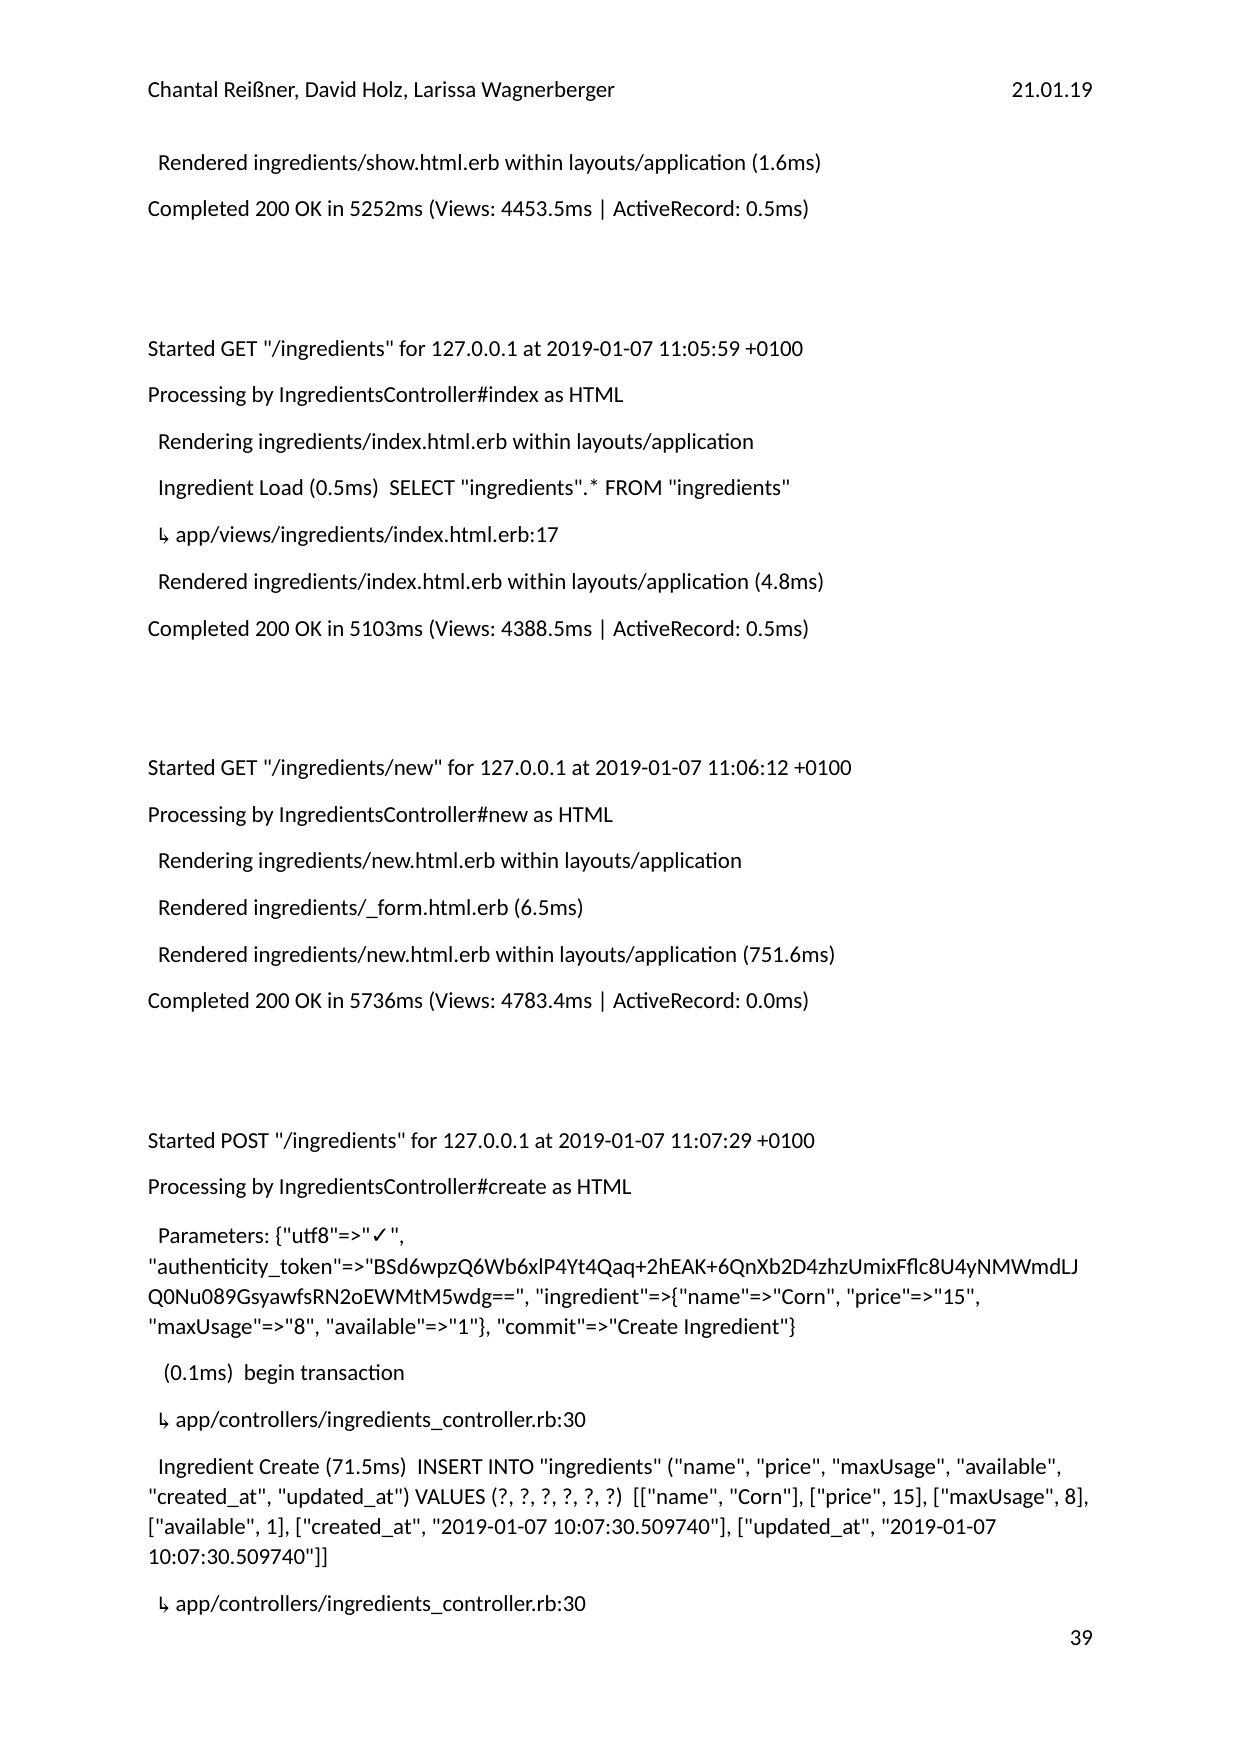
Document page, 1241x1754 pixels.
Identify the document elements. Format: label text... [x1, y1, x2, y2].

text Completed 200 OK in 5736ms (Views: 4783.4ms | ActiveRecord: 0.0ms) [148, 986, 1093, 1014]
text Rendered ingredients/index.html.erb within layouts/application (4.8ms) [148, 567, 1093, 595]
text Parameters: {"utf8"=>"✓", "authenticity_token"=>"BSd6wpzQ6Wb6xlP4Yt4Qaq+2hEAK+6QnXb2D4zhzUmixFflc8U4yNMWmdLJQ0Nu089GsyawfsRN2oEWMtM5wdg==", "ingredient"=>{"name"=>"Corn", "price"=>"15", "maxUsage"=>"8", "available"=>"1"}, "commit"=>"Create Ingredient"} [148, 1219, 1093, 1340]
text Rendered ingredients/_form.html.erb (6.5ms) [148, 893, 1093, 921]
text Rendered ingredients/new.html.erb within layouts/application (751.6ms) [148, 940, 1093, 968]
text Processing by IngredientsController#new as HTML [148, 800, 1093, 828]
text (0.1ms) begin transaction [148, 1358, 1093, 1387]
text ↳ app/controllers/ingredients_controller.rb:30 [148, 1588, 1093, 1617]
text Started GET "/ingredients/new" for 127.0.0.1 at 2019-01-07 11:06:12 +0100 [148, 753, 1093, 781]
text Ingredient Create (71.5ms) INSERT INTO "ingredients" ("name", "price", "maxUsage", "available", "created_at", "updated_at") VALUES (?, ?, ?, ?, ?, ?) [["name", "Corn"], ["price", 15], ["maxUsage", 8], ["available", 1], ["created_at", "2019-01-07 10:07:30.509740"], ["updated_at", "2019-01-07 10:07:30.509740"]] [148, 1452, 1093, 1570]
text Started GET "/ingredients" for 127.0.0.1 at 2019-01-07 11:05:59 +0100 [148, 334, 1093, 362]
text Completed 200 OK in 5103ms (Views: 4388.5ms | ActiveRecord: 0.5ms) [148, 614, 1093, 642]
text Processing by IngredientsController#index as HTML [148, 380, 1093, 408]
text Completed 200 OK in 5252ms (Views: 4453.5ms | ActiveRecord: 0.5ms) [148, 194, 1093, 222]
text Rendering ingredients/new.html.erb within layouts/application [148, 847, 1093, 874]
text ↳ app/controllers/ingredients_controller.rb:30 [148, 1405, 1093, 1433]
text ↳ app/views/ingredients/index.html.erb:17 [148, 520, 1093, 548]
text Ingredient Load (0.5ms) SELECT "ingredients".* FROM "ingredients" [148, 473, 1093, 502]
text Rendering ingredients/index.html.erb within layouts/application [148, 427, 1093, 455]
text Started POST "/ingredients" for 127.0.0.1 at 2019-01-07 11:07:29 +0100 [148, 1126, 1093, 1154]
text Processing by IngredientsController#create as HTML [148, 1172, 1093, 1201]
text Rendered ingredients/show.html.erb within layouts/application (1.6ms) [148, 148, 1093, 176]
